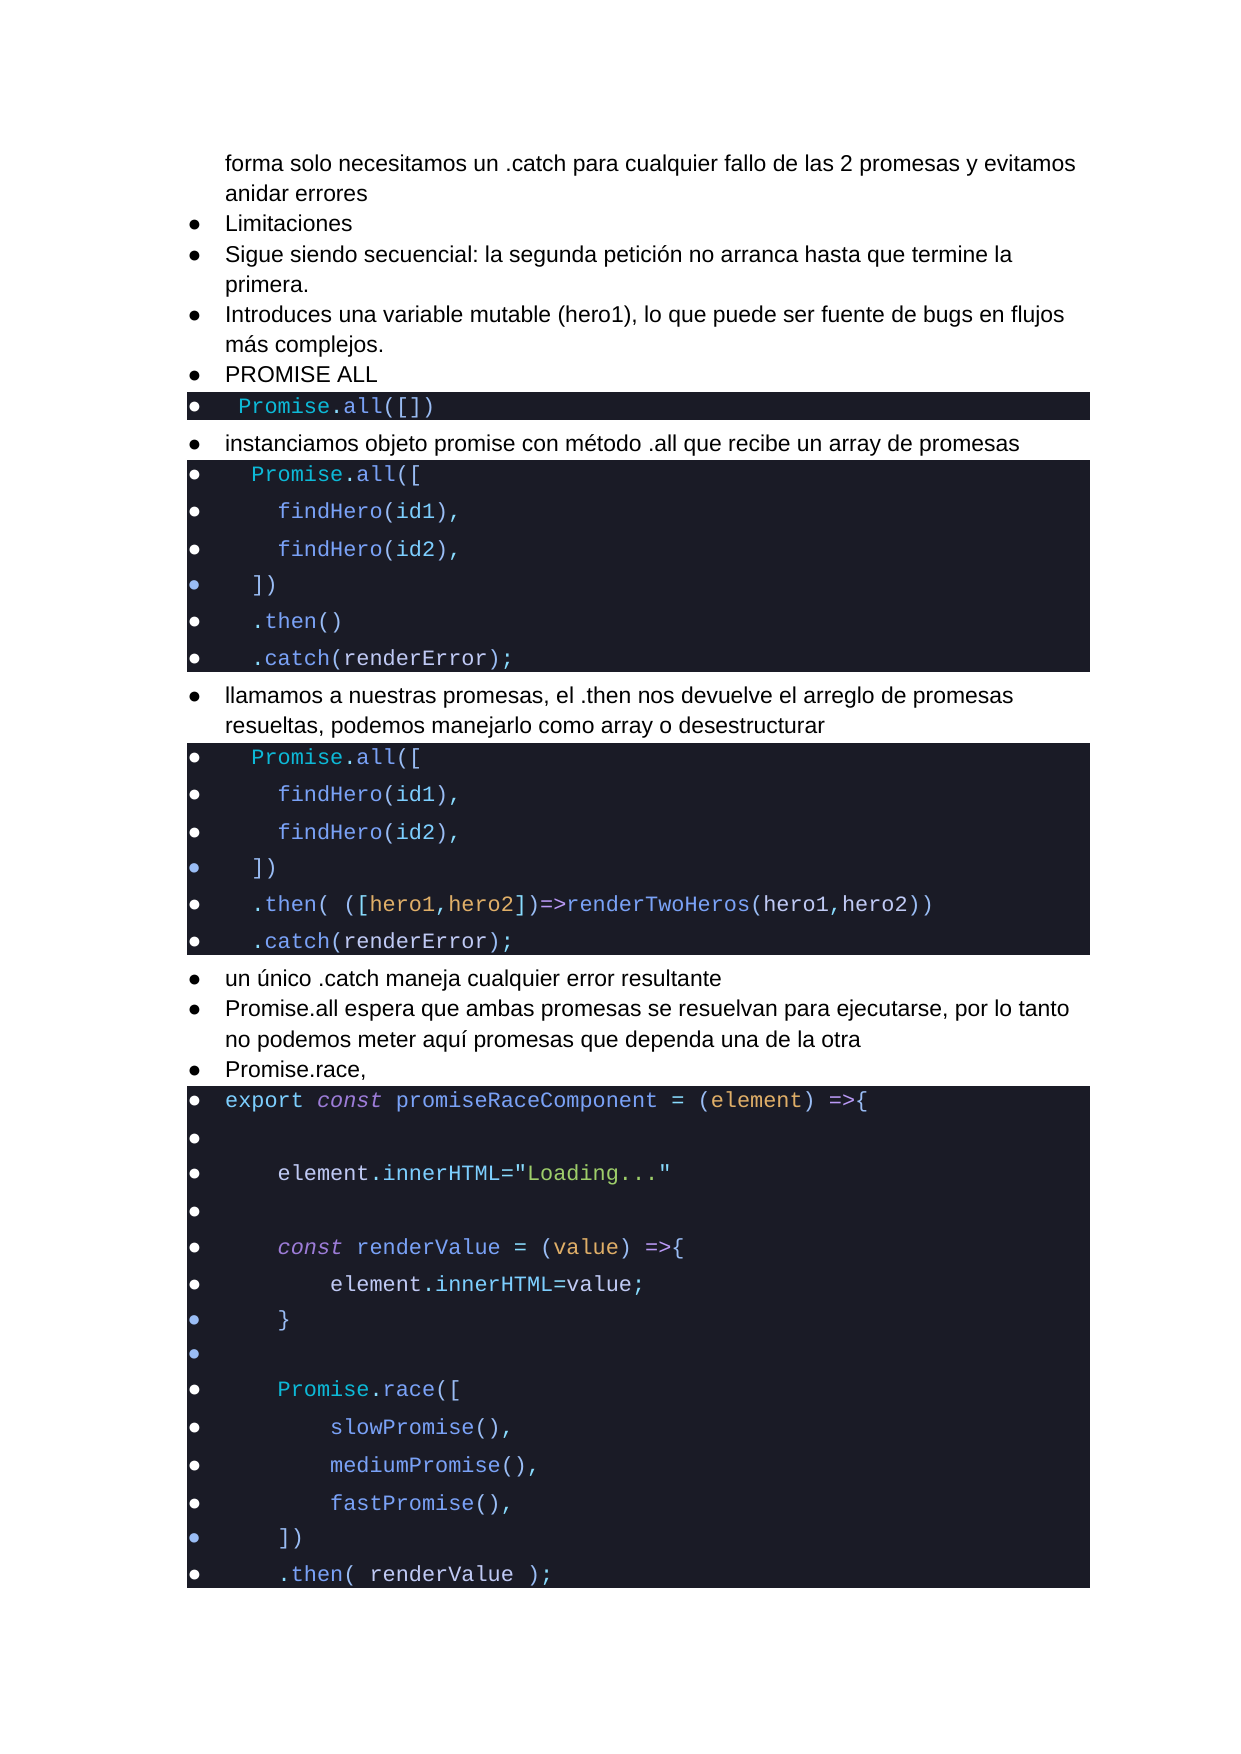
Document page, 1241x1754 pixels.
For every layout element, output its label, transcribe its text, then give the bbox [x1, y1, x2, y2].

list instanciamos objeto promise con método .all que recibe un array de promesas [187, 429, 1090, 456]
list element.innerHTML="Loading..." [187, 1159, 1090, 1187]
list findHero(id2), [187, 818, 1090, 846]
list findHero(id1), [187, 780, 1090, 808]
list Promise.all([ [187, 460, 1090, 488]
list Promise.all([]) [187, 392, 1090, 420]
list llamamos a nuestras promesas, el .then nos devuelve el arreglo de promesas resueltas, podemos manejarlo como array o desestructurar [187, 682, 1090, 739]
list const renderValue = (value) =>{ [187, 1233, 1090, 1261]
list Limitaciones [187, 210, 1090, 237]
list Promise.all espera que ambas promesas se resuelvan para ejecutarse, por lo tanto no podemos meter aquí promesas que dependa una de la otra [187, 995, 1090, 1052]
list mediumPromise(), [187, 1451, 1090, 1479]
list un único .catch maneja cualquier error resultante [187, 965, 1090, 991]
list Promise.race([ [187, 1375, 1090, 1403]
list ]) [187, 573, 1090, 598]
list .catch(renderError); [187, 927, 1090, 955]
list findHero(id2), [187, 535, 1090, 563]
list element.innerHTML=value; [187, 1270, 1090, 1298]
list forma solo necesitamos un .catch para cualquier fallo de las 2 promesas y evitamos anidar errores [187, 150, 1090, 207]
list Introduces una variable mutable (hero1), lo que puede ser fuente de bugs en flujos más complejos. [187, 301, 1090, 358]
list } [187, 1308, 1090, 1333]
list .then( renderValue ); [187, 1560, 1090, 1588]
list fastPromise(), [187, 1488, 1090, 1517]
list export const promiseRaceComponent = (element) =>{ [187, 1086, 1090, 1114]
list .then( ([hero1,hero2])=>renderTwoHeros(hero1,hero2)) [187, 889, 1090, 917]
list ]) [187, 856, 1090, 881]
list Promise.all([ [187, 743, 1090, 771]
list PROMISE ALL [187, 361, 1090, 388]
list slowPromise(), [187, 1413, 1090, 1441]
list findHero(id1), [187, 497, 1090, 526]
list .catch(renderError); [187, 644, 1090, 672]
list ]) [187, 1526, 1090, 1551]
list .then() [187, 607, 1090, 634]
list Sigue siendo secuencial: la segunda petición no arranca hasta que termine la primera. [187, 241, 1090, 297]
list Promise.race, [187, 1056, 1090, 1082]
